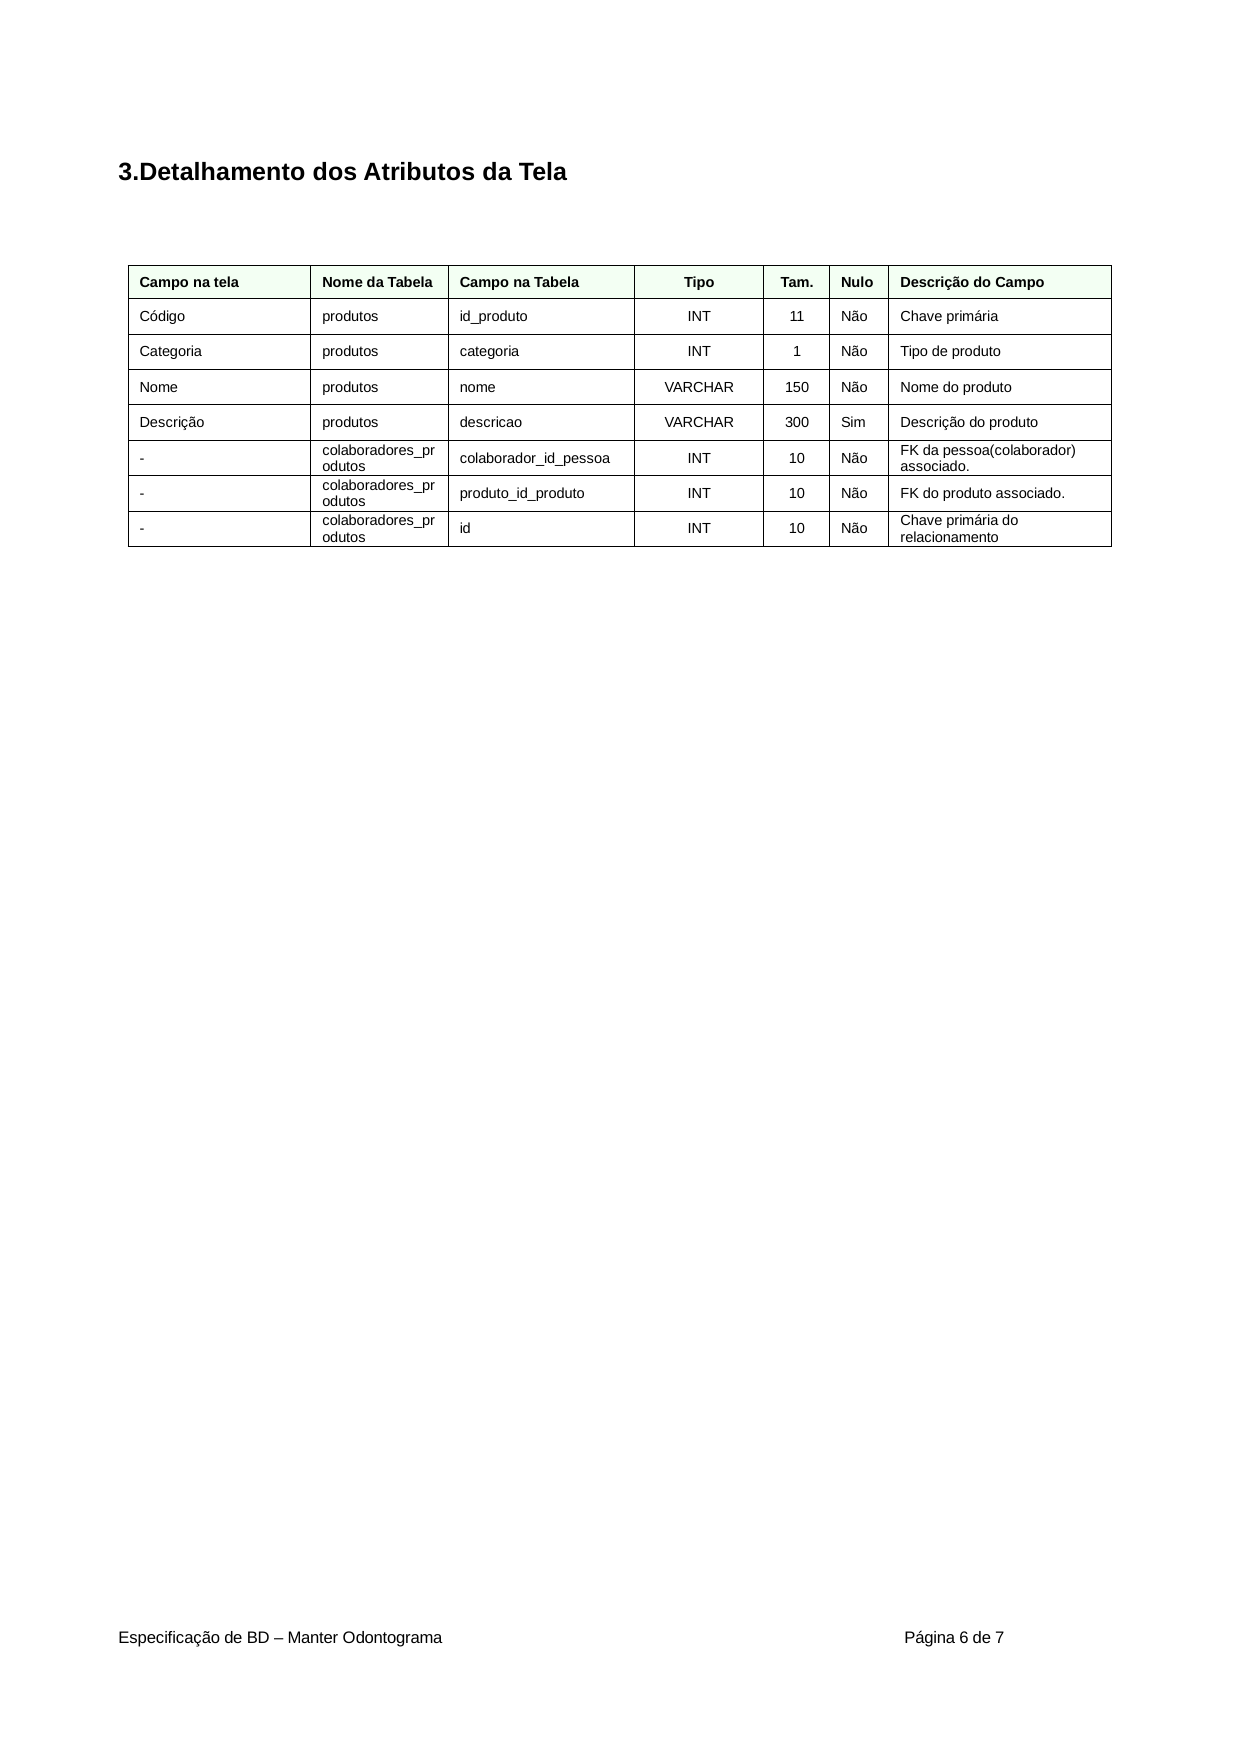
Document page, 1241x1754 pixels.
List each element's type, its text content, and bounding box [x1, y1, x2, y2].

table_header Campo na tela [129, 266, 310, 298]
table_cell produtos [311, 405, 448, 440]
table_cell produtos [311, 299, 448, 333]
table_cell produtos [311, 335, 448, 369]
table_cell 1 [764, 335, 829, 369]
table_cell INT [635, 299, 763, 333]
table_cell - [129, 476, 310, 511]
table_cell Não [830, 441, 888, 475]
table_cell - [129, 512, 310, 546]
table_cell produtos [311, 370, 448, 404]
table_cell 300 [764, 405, 829, 440]
table_cell colaboradores_produtos [311, 441, 448, 475]
table_cell Descrição [129, 405, 310, 440]
table_cell VARCHAR [635, 370, 763, 404]
table_cell descricao [449, 405, 634, 440]
table_cell INT [635, 476, 763, 511]
table_cell Chave primária [889, 299, 1111, 333]
table_header Nome da Tabela [311, 266, 448, 298]
table_cell Nome do produto [889, 370, 1111, 404]
table_cell 10 [764, 512, 829, 546]
subtitle Detalhamento dos Atributos da Tela [118, 157, 1122, 186]
table_cell 10 [764, 476, 829, 511]
table_cell produto_id_produto [449, 476, 634, 511]
table_header Tam. [764, 266, 829, 298]
table_cell Categoria [129, 335, 310, 369]
table_cell 11 [764, 299, 829, 333]
table_cell nome [449, 370, 634, 404]
table_header Nulo [830, 266, 888, 298]
table_cell Código [129, 299, 310, 333]
table_cell INT [635, 512, 763, 546]
table_cell 10 [764, 441, 829, 475]
table_cell Não [830, 512, 888, 546]
table_cell Sim [830, 405, 888, 440]
table_cell FK do produto associado. [889, 476, 1111, 511]
table_cell VARCHAR [635, 405, 763, 440]
table_header Descrição do Campo [889, 266, 1111, 298]
table_cell Chave primária do relacionamento [889, 512, 1111, 546]
table_cell Tipo de produto [889, 335, 1111, 369]
table_cell Não [830, 370, 888, 404]
table_cell colaboradores_produtos [311, 512, 448, 546]
table_cell 150 [764, 370, 829, 404]
table_cell FK da pessoa(colaborador) associado. [889, 441, 1111, 475]
table_cell Nome [129, 370, 310, 404]
table_cell colaboradores_produtos [311, 476, 448, 511]
table_cell Descrição do produto [889, 405, 1111, 440]
table_header Campo na Tabela [449, 266, 634, 298]
table_cell Não [830, 299, 888, 333]
table_cell INT [635, 441, 763, 475]
table_cell id_produto [449, 299, 634, 333]
table_cell id [449, 512, 634, 546]
table_cell - [129, 441, 310, 475]
table_cell colaborador_id_pessoa [449, 441, 634, 475]
table_header Tipo [635, 266, 763, 298]
table_cell INT [635, 335, 763, 369]
table_cell Não [830, 335, 888, 369]
table_cell categoria [449, 335, 634, 369]
table_cell Não [830, 476, 888, 511]
